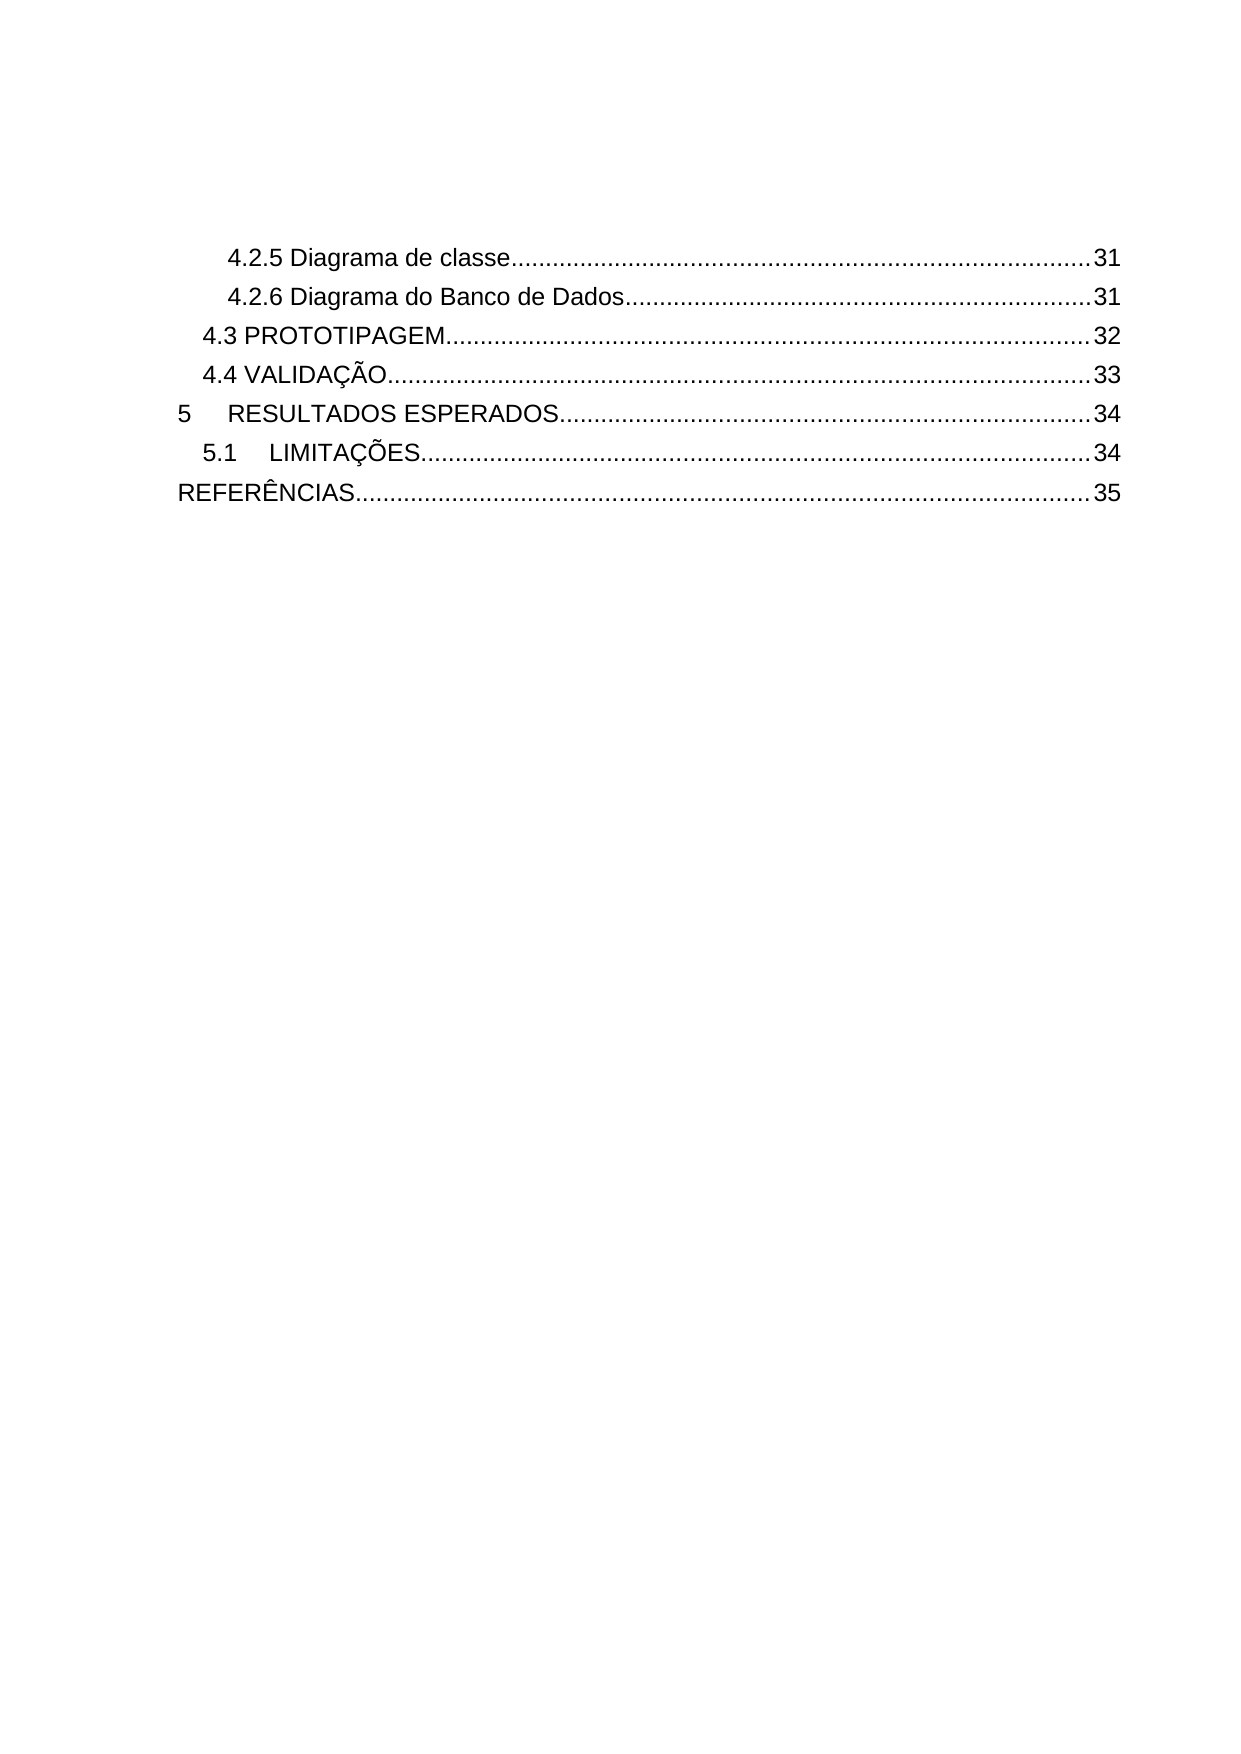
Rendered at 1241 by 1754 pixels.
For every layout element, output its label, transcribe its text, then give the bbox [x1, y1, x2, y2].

text 4.2.6 Diagrama do Banco de Dados 31 [227, 282, 1122, 310]
text 4.3 PROTOTIPAGEM 32 [202, 321, 1122, 349]
text 5 RESULTADOS ESPERADOS 34 [177, 399, 1122, 428]
text REFERÊNCIAS 35 [177, 477, 1122, 506]
text 4.4 VALIDAÇÃO 33 [202, 360, 1122, 389]
text 5.1 LIMITAÇÕES 34 [202, 438, 1122, 467]
text 4.2.5 Diagrama de classe 31 [227, 242, 1122, 271]
